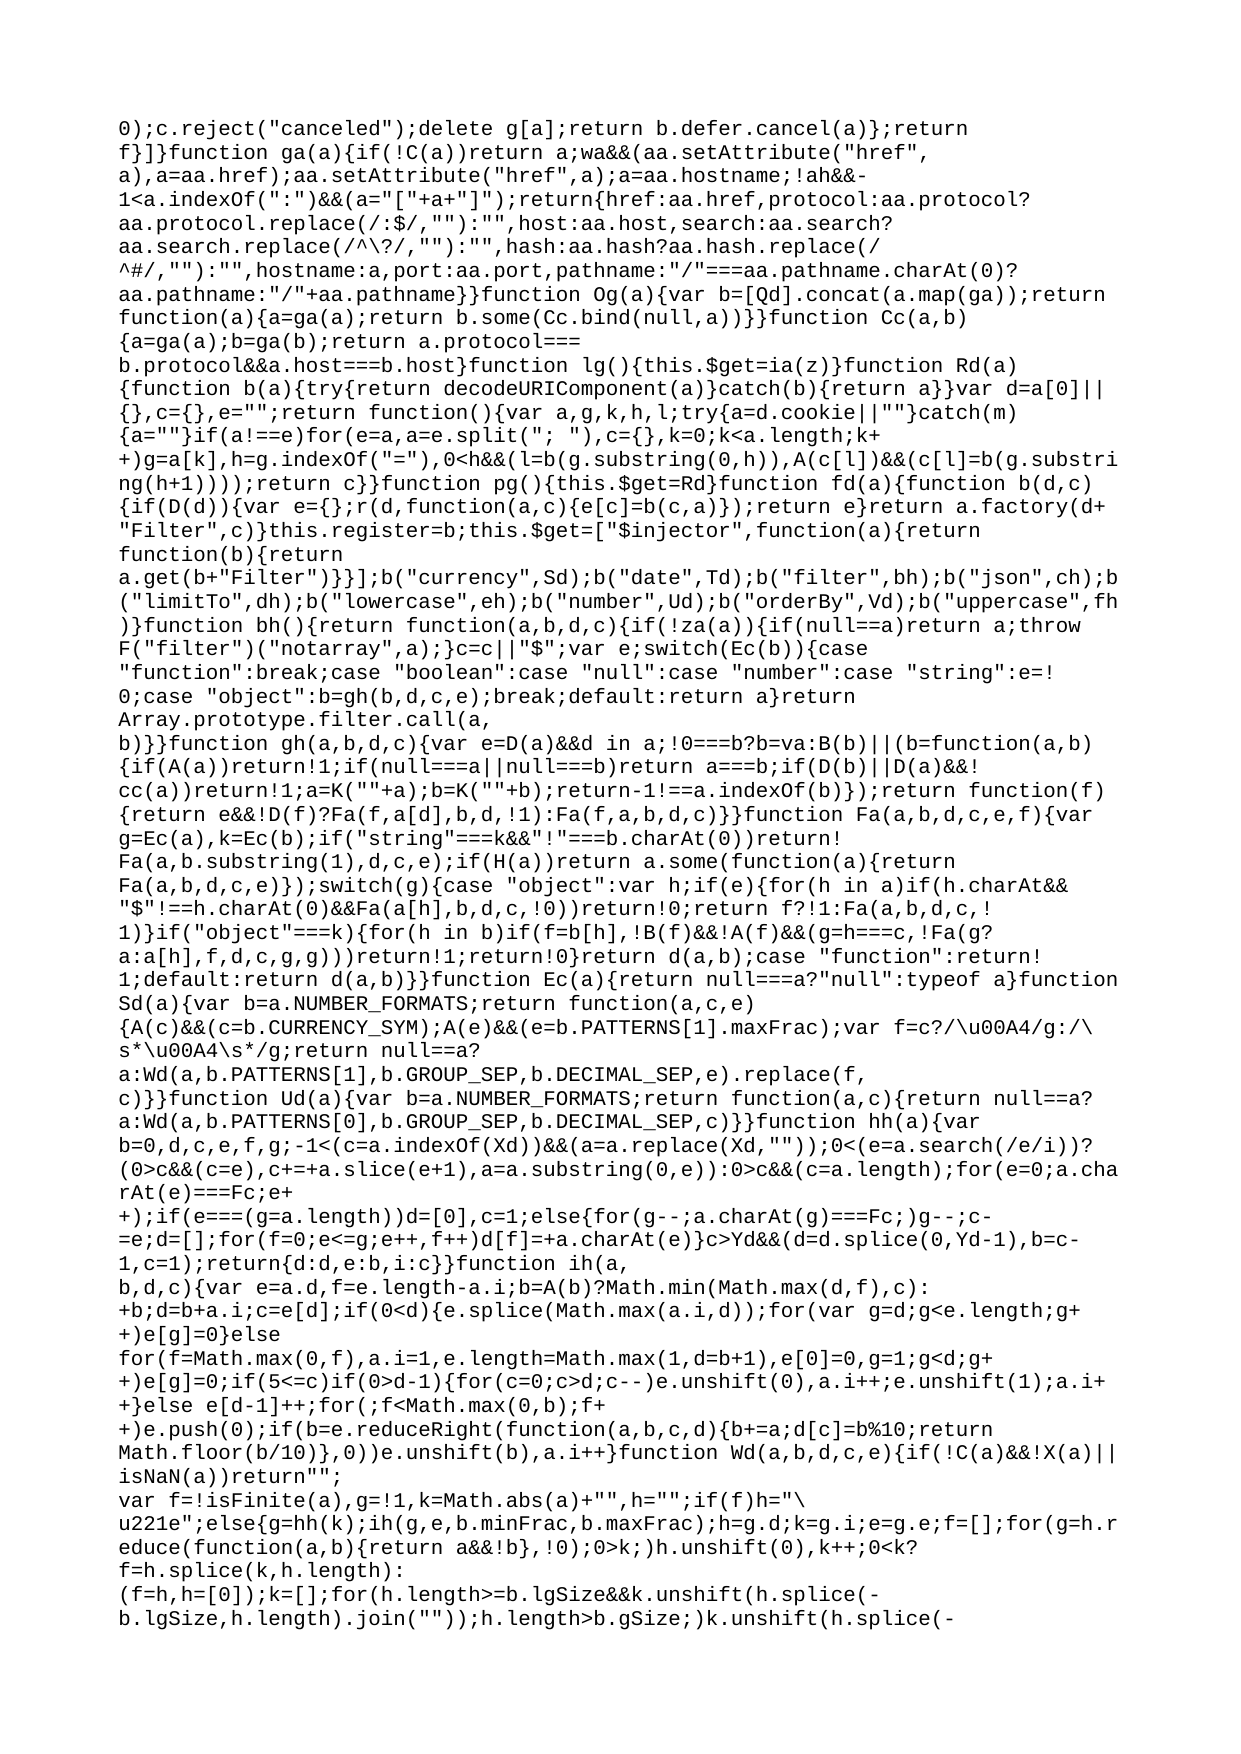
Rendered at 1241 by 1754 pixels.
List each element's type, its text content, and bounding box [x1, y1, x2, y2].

text 0);c.reject("canceled");delete g[a];return b.defer.cancel(a)};return f}]}function ga(a){if(!C(a))return a;wa&&(aa.setAttribute("href", [118, 118, 1122, 165]
text "$"!==h.charAt(0)&&Fa(a[h],b,d,c,!0))return!0;return f?!1:Fa(a,b,d,c,!1)}if("object"===k){for(h in b)if(f=b[h],!B(f)&&!A(f)&&(g=h===c,!Fa(g?a:a[h],f,d,c,g,g)))return!1;return!0}return d(a,b);case "function":return!1;default:return d(a,b)}}function Ec(a){return null===a?"null":typeof a}function Sd(a){var b=a.NUMBER_FORMATS;return function(a,c,e){A(c)&&(c=b.CURRENCY_SYM);A(e)&&(e=b.PATTERNS[1].maxFrac);var f=c?/\u00A4/g:/\s*\u00A4\s*/g;return null==a?a:Wd(a,b.PATTERNS[1],b.GROUP_SEP,b.DECIMAL_SEP,e).replace(f, [118, 898, 1122, 1088]
text b,d,c){var e=a.d,f=e.length-a.i;b=A(b)?Math.min(Math.max(d,f),c):+b;d=b+a.i;c=e[d];if(0<d){e.splice(Math.max(a.i,d));for(var g=d;g<e.length;g++)e[g]=0}else for(f=Math.max(0,f),a.i=1,e.length=Math.max(1,d=b+1),e[0]=0,g=1;g<d;g++)e[g]=0;if(5<=c)if(0>d-1){for(c=0;c>d;c--)e.unshift(0),a.i++;e.unshift(1);a.i++}else e[d-1]++;for(;f<Math.max(0,b);f++)e.push(0);if(b=e.reduceRight(function(a,b,c,d){b+=a;d[c]=b%10;return Math.floor(b/10)},0))e.unshift(b),a.i++}function Wd(a,b,d,c,e){if(!C(a)&&!X(a)||isNaN(a))return""; [118, 1277, 1122, 1489]
text a),a=aa.href);aa.setAttribute("href",a);a=aa.hostname;!ah&&-1<a.indexOf(":")&&(a="["+a+"]");return{href:aa.href,protocol:aa.protocol?aa.protocol.replace(/:$/,""):"",host:aa.host,search:aa.search?aa.search.replace(/^\?/,""):"",hash:aa.hash?aa.hash.replace(/^#/,""):"",hostname:a,port:aa.port,pathname:"/"===aa.pathname.charAt(0)?aa.pathname:"/"+aa.pathname}}function Og(a){var b=[Qd].concat(a.map(ga));return function(a){a=ga(a);return b.some(Cc.bind(null,a))}}function Cc(a,b){a=ga(a);b=ga(b);return a.protocol=== [118, 165, 1122, 354]
text "Filter",c)}this.register=b;this.$get=["$injector",function(a){return function(b){return a.get(b+"Filter")}}];b("currency",Sd);b("date",Td);b("filter",bh);b("json",ch);b("limitTo",dh);b("lowercase",eh);b("number",Ud);b("orderBy",Vd);b("uppercase",fh)}function bh(){return function(a,b,d,c){if(!za(a)){if(null==a)return a;throw F("filter")("notarray",a);}c=c||"$";var e;switch(Ec(b)){case "function":break;case "boolean":case "null":case "number":case "string":e=!0;case "object":b=gh(b,d,c,e);break;default:return a}return Array.prototype.filter.call(a, [118, 520, 1122, 733]
text b.protocol&&a.host===b.host}function lg(){this.$get=ia(z)}function Rd(a){function b(a){try{return decodeURIComponent(a)}catch(b){return a}}var d=a[0]||{},c={},e="";return function(){var a,g,k,h,l;try{a=d.cookie||""}catch(m){a=""}if(a!==e)for(e=a,a=e.split("; "),c={},k=0;k<a.length;k++)g=a[k],h=g.indexOf("="),0<h&&(l=b(g.substring(0,h)),A(c[l])&&(c[l]=b(g.substring(h+1))));return c}}function pg(){this.$get=Rd}function fd(a){function b(d,c){if(D(d)){var e={};r(d,function(a,c){e[c]=b(c,a)});return e}return a.factory(d+ [118, 354, 1122, 520]
text var f=!isFinite(a),g=!1,k=Math.abs(a)+"",h="";if(f)h="\u221e";else{g=hh(k);ih(g,e,b.minFrac,b.maxFrac);h=g.d;k=g.i;e=g.e;f=[];for(g=h.reduce(function(a,b){return a&&!b},!0);0>k;)h.unshift(0),k++;0<k?f=h.splice(k,h.length):(f=h,h=[0]);k=[];for(h.length>=b.lgSize&&k.unshift(h.splice(-b.lgSize,h.length).join(""));h.length>b.gSize;)k.unshift(h.splice(- [118, 1489, 1122, 1631]
text b)}}function gh(a,b,d,c){var e=D(a)&&d in a;!0===b?b=va:B(b)||(b=function(a,b){if(A(a))return!1;if(null===a||null===b)return a===b;if(D(b)||D(a)&&!cc(a))return!1;a=K(""+a);b=K(""+b);return-1!==a.indexOf(b)});return function(f){return e&&!D(f)?Fa(f,a[d],b,d,!1):Fa(f,a,b,d,c)}}function Fa(a,b,d,c,e,f){var g=Ec(a),k=Ec(b);if("string"===k&&"!"===b.charAt(0))return!Fa(a,b.substring(1),d,c,e);if(H(a))return a.some(function(a){return Fa(a,b,d,c,e)});switch(g){case "object":var h;if(e){for(h in a)if(h.charAt&& [118, 733, 1122, 898]
text c)}}function Ud(a){var b=a.NUMBER_FORMATS;return function(a,c){return null==a?a:Wd(a,b.PATTERNS[0],b.GROUP_SEP,b.DECIMAL_SEP,c)}}function hh(a){var b=0,d,c,e,f,g;-1<(c=a.indexOf(Xd))&&(a=a.replace(Xd,""));0<(e=a.search(/e/i))?(0>c&&(c=e),c+=+a.slice(e+1),a=a.substring(0,e)):0>c&&(c=a.length);for(e=0;a.charAt(e)===Fc;e++);if(e===(g=a.length))d=[0],c=1;else{for(g--;a.charAt(g)===Fc;)g--;c-=e;d=[];for(f=0;e<=g;e++,f++)d[f]=+a.charAt(e)}c>Yd&&(d=d.splice(0,Yd-1),b=c-1,c=1);return{d:d,e:b,i:c}}function ih(a, [118, 1088, 1122, 1277]
